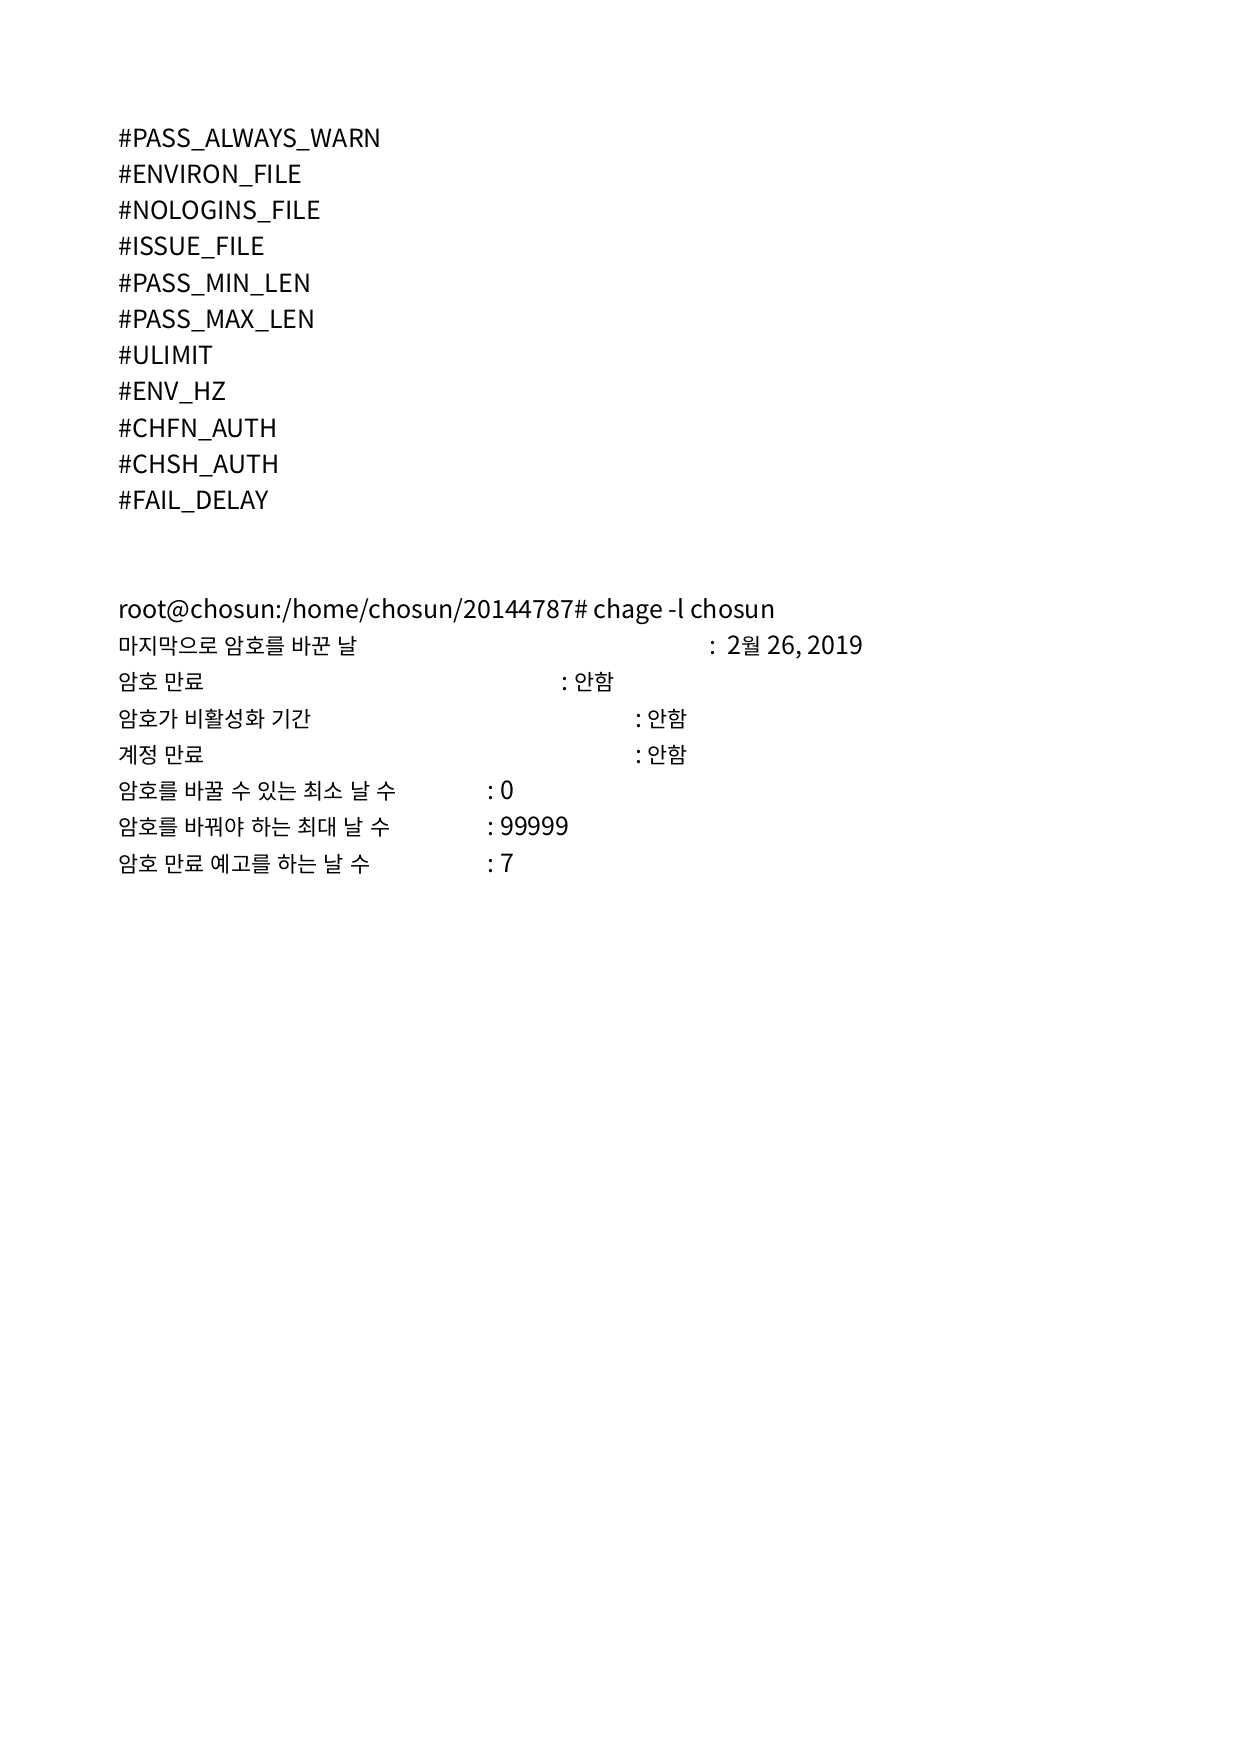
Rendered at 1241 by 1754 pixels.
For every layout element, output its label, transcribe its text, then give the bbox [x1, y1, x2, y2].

text 암호를 바꿔야 하는 최대 날 수 : 99999 [118, 807, 1122, 843]
text #NOLOGINS_FILE [118, 191, 1122, 227]
text #PASS_ALWAYS_WARN [118, 118, 1122, 154]
text 암호를 바꿀 수 있는 최소 날 수 : 0 [118, 771, 1122, 807]
text #ULIMIT [118, 336, 1122, 372]
text #CHFN_AUTH [118, 408, 1122, 444]
text 암호 만료 예고를 하는 날 수 : 7 [118, 843, 1122, 879]
text root@chosun:/home/chosun/20144787# chage -l chosun [118, 589, 1122, 626]
text #ENV_HZ [118, 372, 1122, 408]
text #FAIL_DELAY [118, 481, 1122, 517]
text 암호 만료 : 안함 [118, 662, 1122, 698]
text 계정 만료 : 안함 [118, 734, 1122, 771]
text 암호가 비활성화 기간 : 안함 [118, 698, 1122, 734]
text #ISSUE_FILE [118, 227, 1122, 263]
text #PASS_MAX_LEN [118, 299, 1122, 336]
text #CHSH_AUTH [118, 444, 1122, 481]
text #ENVIRON_FILE [118, 154, 1122, 191]
text #PASS_MIN_LEN [118, 263, 1122, 299]
text 마지막으로 암호를 바꾼 날 : 2월 26, 2019 [118, 626, 1122, 662]
